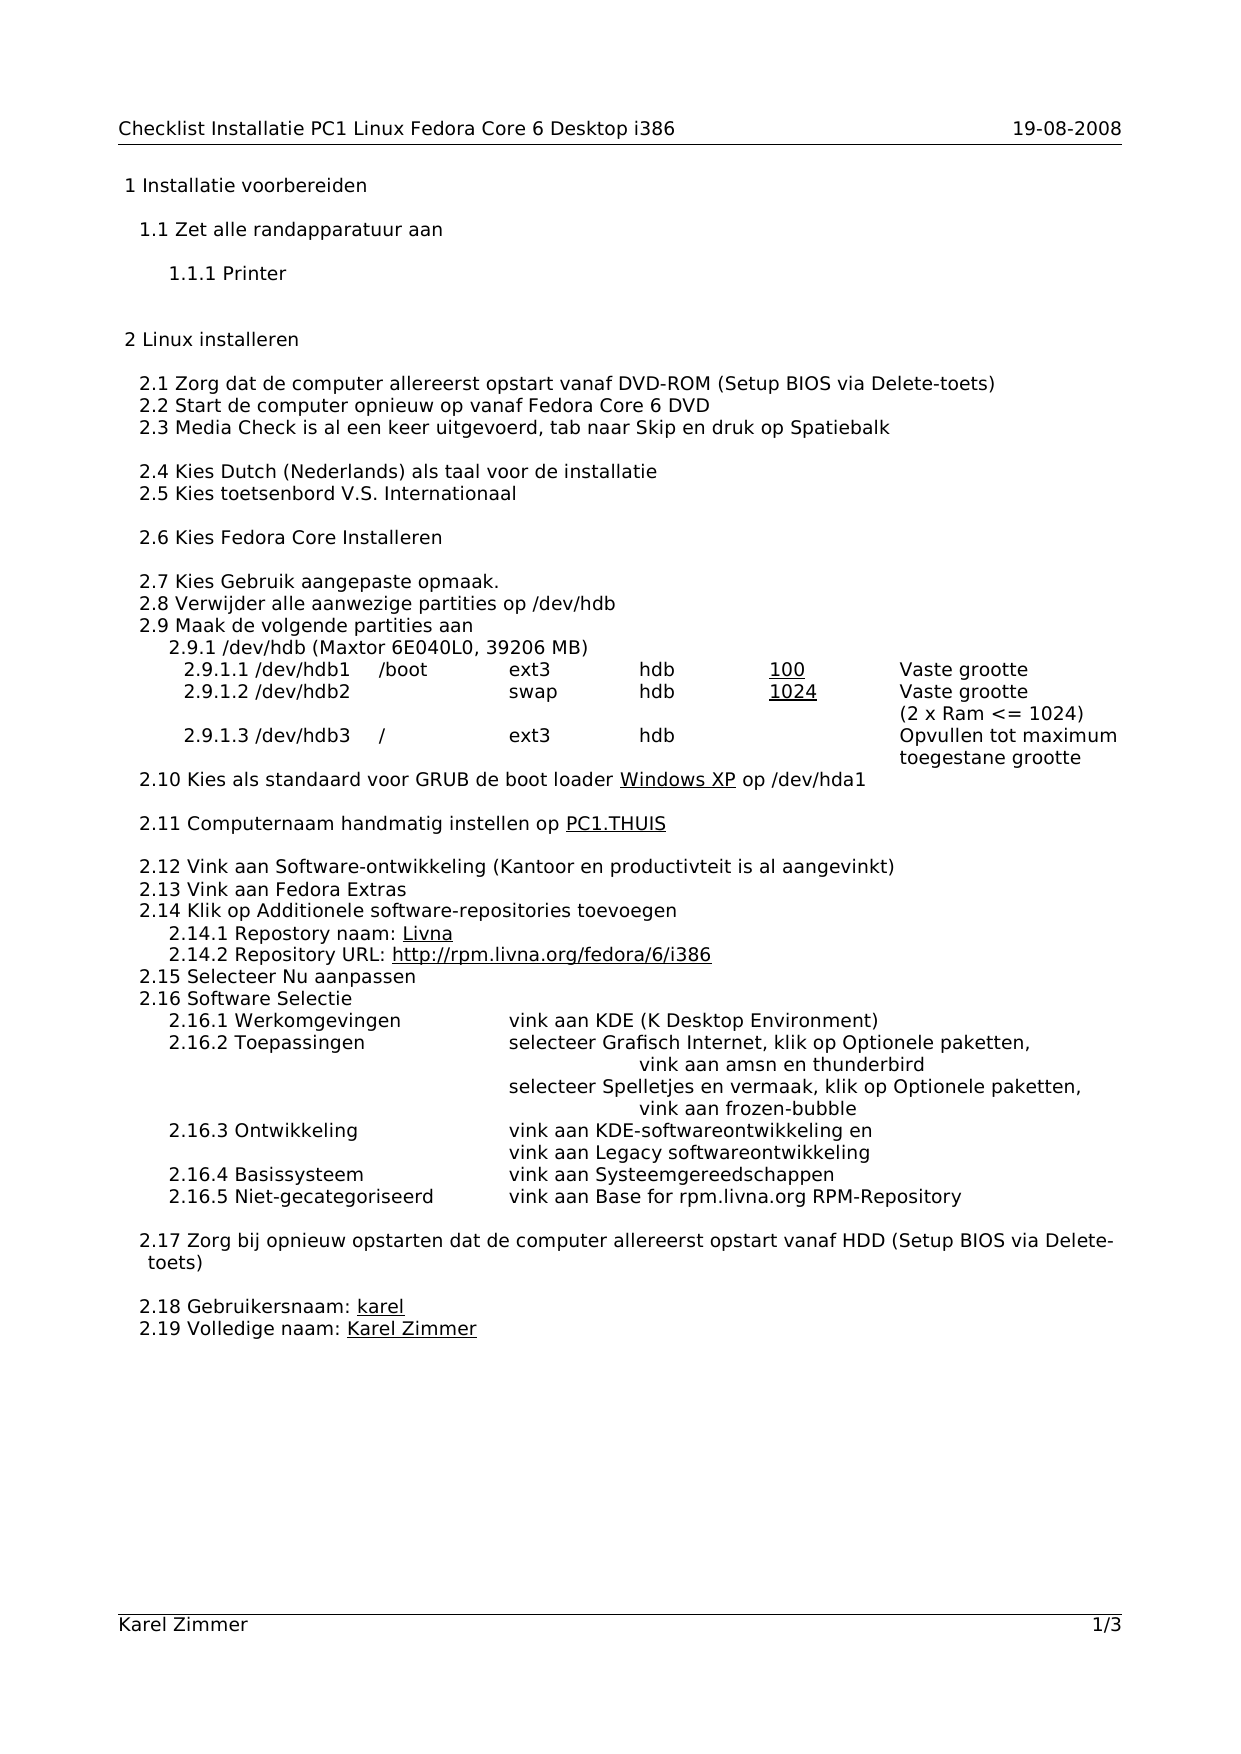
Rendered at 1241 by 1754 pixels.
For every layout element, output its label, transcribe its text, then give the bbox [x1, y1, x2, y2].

list Repostory naam: Livna [162, 922, 1122, 944]
list Niet-gecategoriseerd vink aan Base for rpm.livna.org RPM-Repository [162, 1186, 1122, 1208]
list Zorg bij opnieuw opstarten dat de computer allereerst opstart vanaf HDD (Setup BIOS via Delete-toets) [133, 1230, 1122, 1274]
list Media Check is al een keer uitgevoerd, tab naar Skip en druk op Spatiebalk [133, 417, 1122, 439]
list /dev/hdb1 /boot ext3 hdb 100 Vaste grootte [177, 659, 1122, 681]
list Repository URL: http://rpm.livna.org/fedora/6/i386 [162, 944, 1122, 966]
list Start de computer opnieuw op vanaf Fedora Core 6 DVD [133, 395, 1122, 417]
list Vink aan Fedora Extras [133, 878, 1122, 900]
list Werkomgevingen vink aan KDE (K Desktop Environment) [162, 1010, 1122, 1032]
list /dev/hdb2 swap hdb 1024 Vaste grootte (2 x Ram <= 1024) [177, 681, 1122, 724]
list Gebruikersnaam: karel [133, 1296, 1122, 1318]
list Selecteer Nu aanpassen [133, 966, 1122, 988]
list Kies Dutch (Nederlands) als taal voor de installatie [133, 461, 1122, 483]
list /dev/hdb (Maxtor 6E040L0, 39206 MB) [162, 637, 1122, 659]
list Kies Gebruik aangepaste opmaak. [133, 571, 1122, 593]
list Volledige naam: Karel Zimmer [133, 1318, 1122, 1340]
list Linux installeren [118, 329, 1122, 351]
list Software Selectie [133, 988, 1122, 1010]
list Zet alle randapparatuur aan [133, 219, 1122, 241]
list Ontwikkeling vink aan KDE-softwareontwikkeling en vink aan Legacy softwareontwikkeling [162, 1120, 1122, 1164]
list Installatie voorbereiden [118, 175, 1122, 197]
list Verwijder alle aanwezige partities op /dev/hdb [133, 593, 1122, 615]
list Kies Fedora Core Installeren [133, 527, 1122, 549]
list Kies als standaard voor GRUB de boot loader Windows XP op /dev/hda1 [133, 768, 1122, 791]
list Zorg dat de computer allereerst opstart vanaf DVD-ROM (Setup BIOS via Delete-toets) [133, 373, 1122, 395]
list Toepassingen selecteer Grafisch Internet, klik op Optionele paketten, vink aan amsn en thunderbird selecteer Spelletjes en vermaak, klik op Optionele paketten, vink aan frozen-bubble [162, 1032, 1122, 1120]
list Basissysteem vink aan Systeemgereedschappen [162, 1164, 1122, 1186]
list Klik op Additionele software-repositories toevoegen [133, 900, 1122, 922]
list /dev/hdb3 / ext3 hdb Opvullen tot maximum toegestane grootte [177, 724, 1122, 768]
list Kies toetsenbord V.S. Internationaal [133, 483, 1122, 505]
list Maak de volgende partities aan [133, 615, 1122, 637]
list Vink aan Software-ontwikkeling (Kantoor en productivteit is al aangevinkt) [133, 856, 1122, 878]
list Printer [162, 263, 1122, 285]
list Computernaam handmatig instellen op PC1.THUIS [133, 812, 1122, 834]
